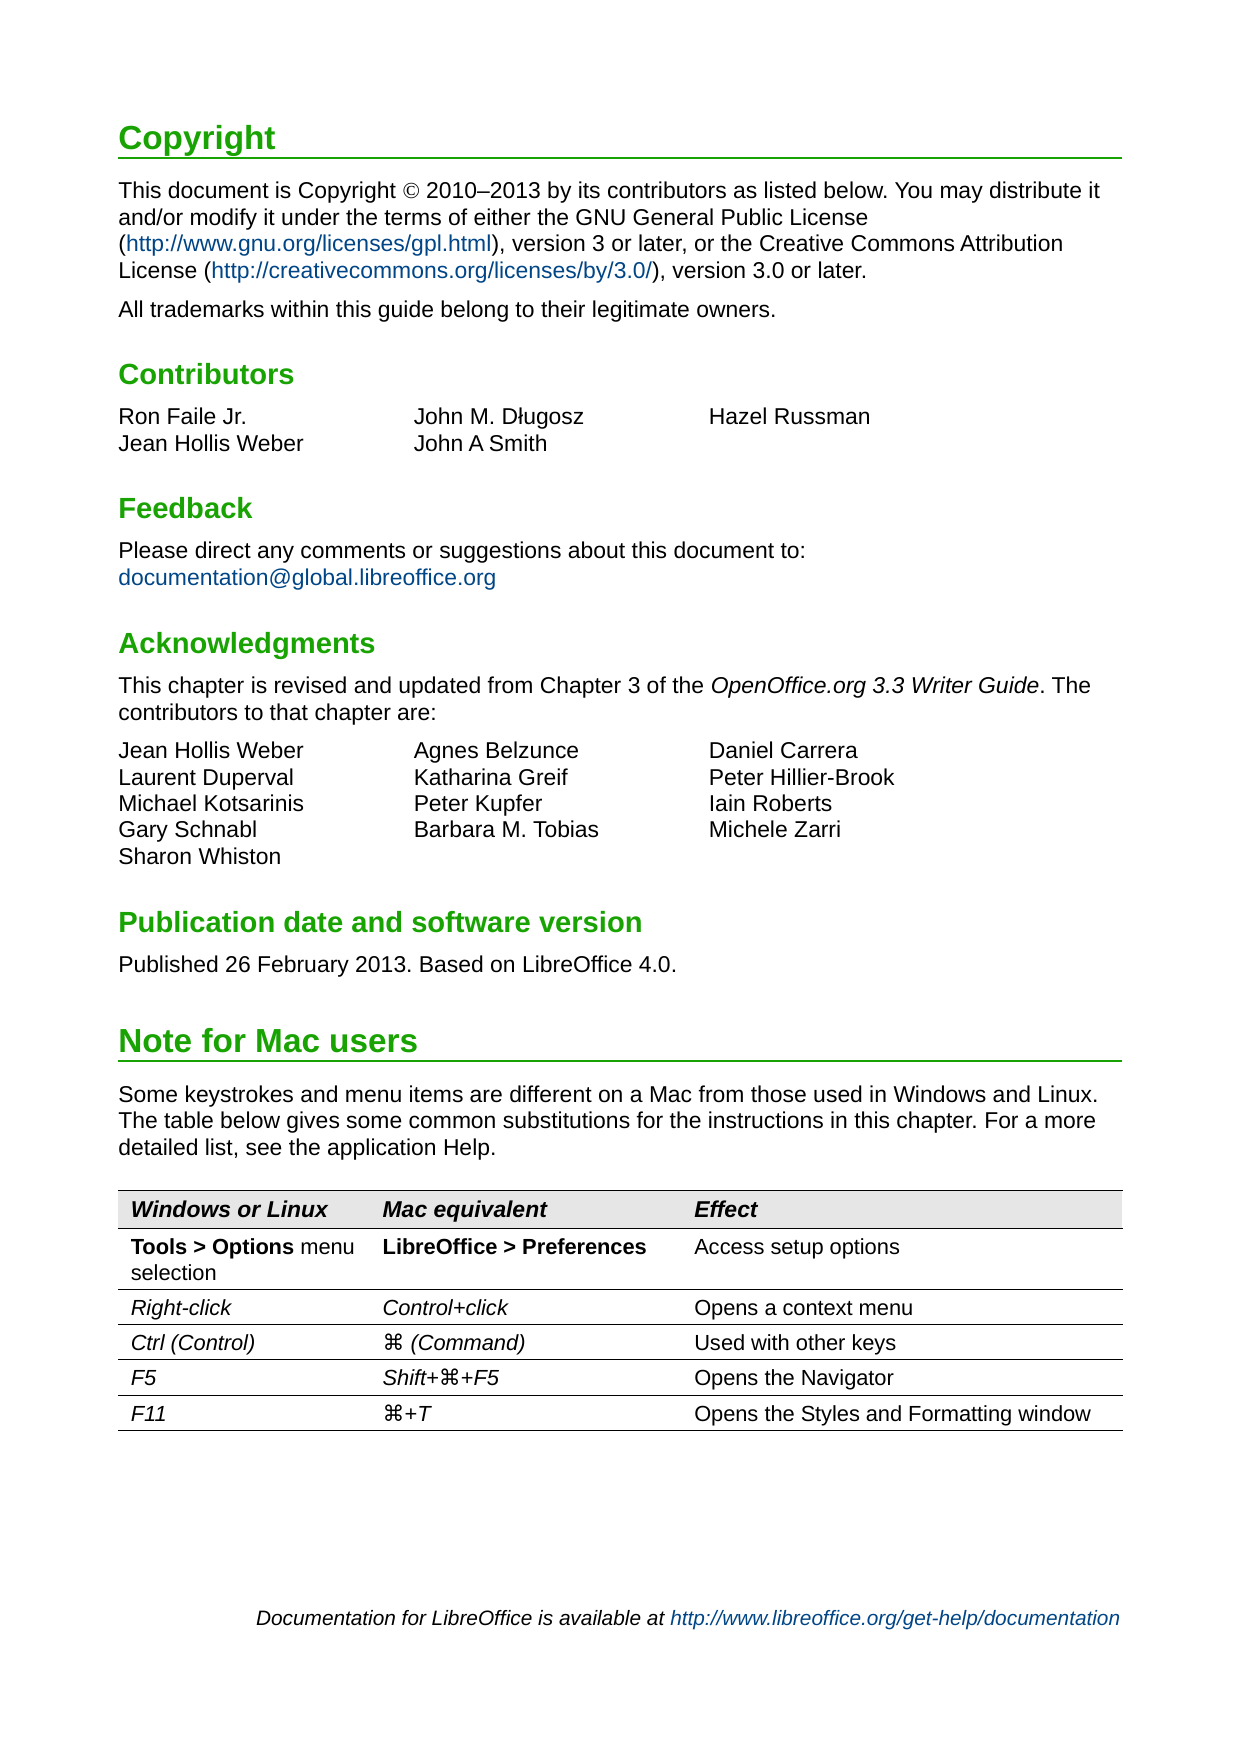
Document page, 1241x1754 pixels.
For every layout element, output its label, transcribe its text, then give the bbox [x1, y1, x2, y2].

table_cell Control+click [370, 1290, 682, 1324]
text Some keystrokes and menu items are different on a Mac from those used in Windows and Linux. The table below gives some common substitutions for the instructions in this chapter. For a more detailed list, see the application Help. [118, 1081, 1122, 1160]
table_cell Tools > Options menu selection [118, 1229, 370, 1289]
table_header Mac equivalent [370, 1191, 682, 1228]
table_cell Opens the Navigator [682, 1360, 1122, 1395]
text Published 26 February 2013. Based on LibreOffice 4.0. [118, 951, 1122, 977]
table_cell Right-click [118, 1290, 370, 1324]
table_header Effect [682, 1191, 1122, 1228]
table_cell Access setup options [682, 1229, 1122, 1289]
subtitle Publication date and software version [118, 905, 1122, 938]
text All trademarks within this guide belong to their legitimate owners. [118, 296, 1122, 322]
table_cell Opens a context menu [682, 1290, 1122, 1324]
table_cell Opens the Styles and Formatting window [682, 1396, 1122, 1430]
subtitle Acknowledgments [118, 626, 1122, 660]
table_cell F5 [118, 1360, 370, 1395]
text Ron Faile Jr. John M. Długosz Hazel Russman Jean Hollis Weber John A Smith [118, 403, 1122, 456]
table_cell Ctrl (Control) [118, 1325, 370, 1359]
subtitle Copyright [118, 118, 1122, 157]
table_header Windows or Linux [118, 1191, 370, 1228]
table_cell Shift+z+F5 [370, 1360, 682, 1395]
table_cell F11 [118, 1396, 370, 1430]
table_cell z (Command) [370, 1325, 682, 1359]
table_cell Used with other keys [682, 1325, 1122, 1359]
subtitle Contributors [118, 357, 1122, 391]
text Jean Hollis Weber Agnes Belzunce Daniel Carrera Laurent Duperval Katharina Greif Peter Hillier-Brook Michael Kotsarinis Peter Kupfer Iain Roberts Gary Schnabl Barbara M. Tobias Michele Zarri Sharon Whiston [118, 737, 1122, 869]
subtitle Note for Mac users [118, 1021, 1122, 1060]
text Please direct any comments or suggestions about this document to: documentation@global.libreoffice.org [118, 537, 1122, 591]
subtitle Feedback [118, 492, 1122, 525]
text This chapter is revised and updated from Chapter 3 of the OpenOffice.org 3.3 Writer Guide. The contributors to that chapter are: [118, 672, 1122, 725]
table_cell LibreOffice > Preferences [370, 1229, 682, 1289]
table_cell z+T [370, 1396, 682, 1430]
text This document is Copyright © 2010–2013 by its contributors as listed below. You may distribute it and/or modify it under the terms of either the GNU General Public License (http://www.gnu.org/licenses/gpl.html), version 3 or later, or the Creative Commons Attribution License (http://creativecommons.org/licenses/by/3.0/), version 3.0 or later. [118, 177, 1122, 283]
